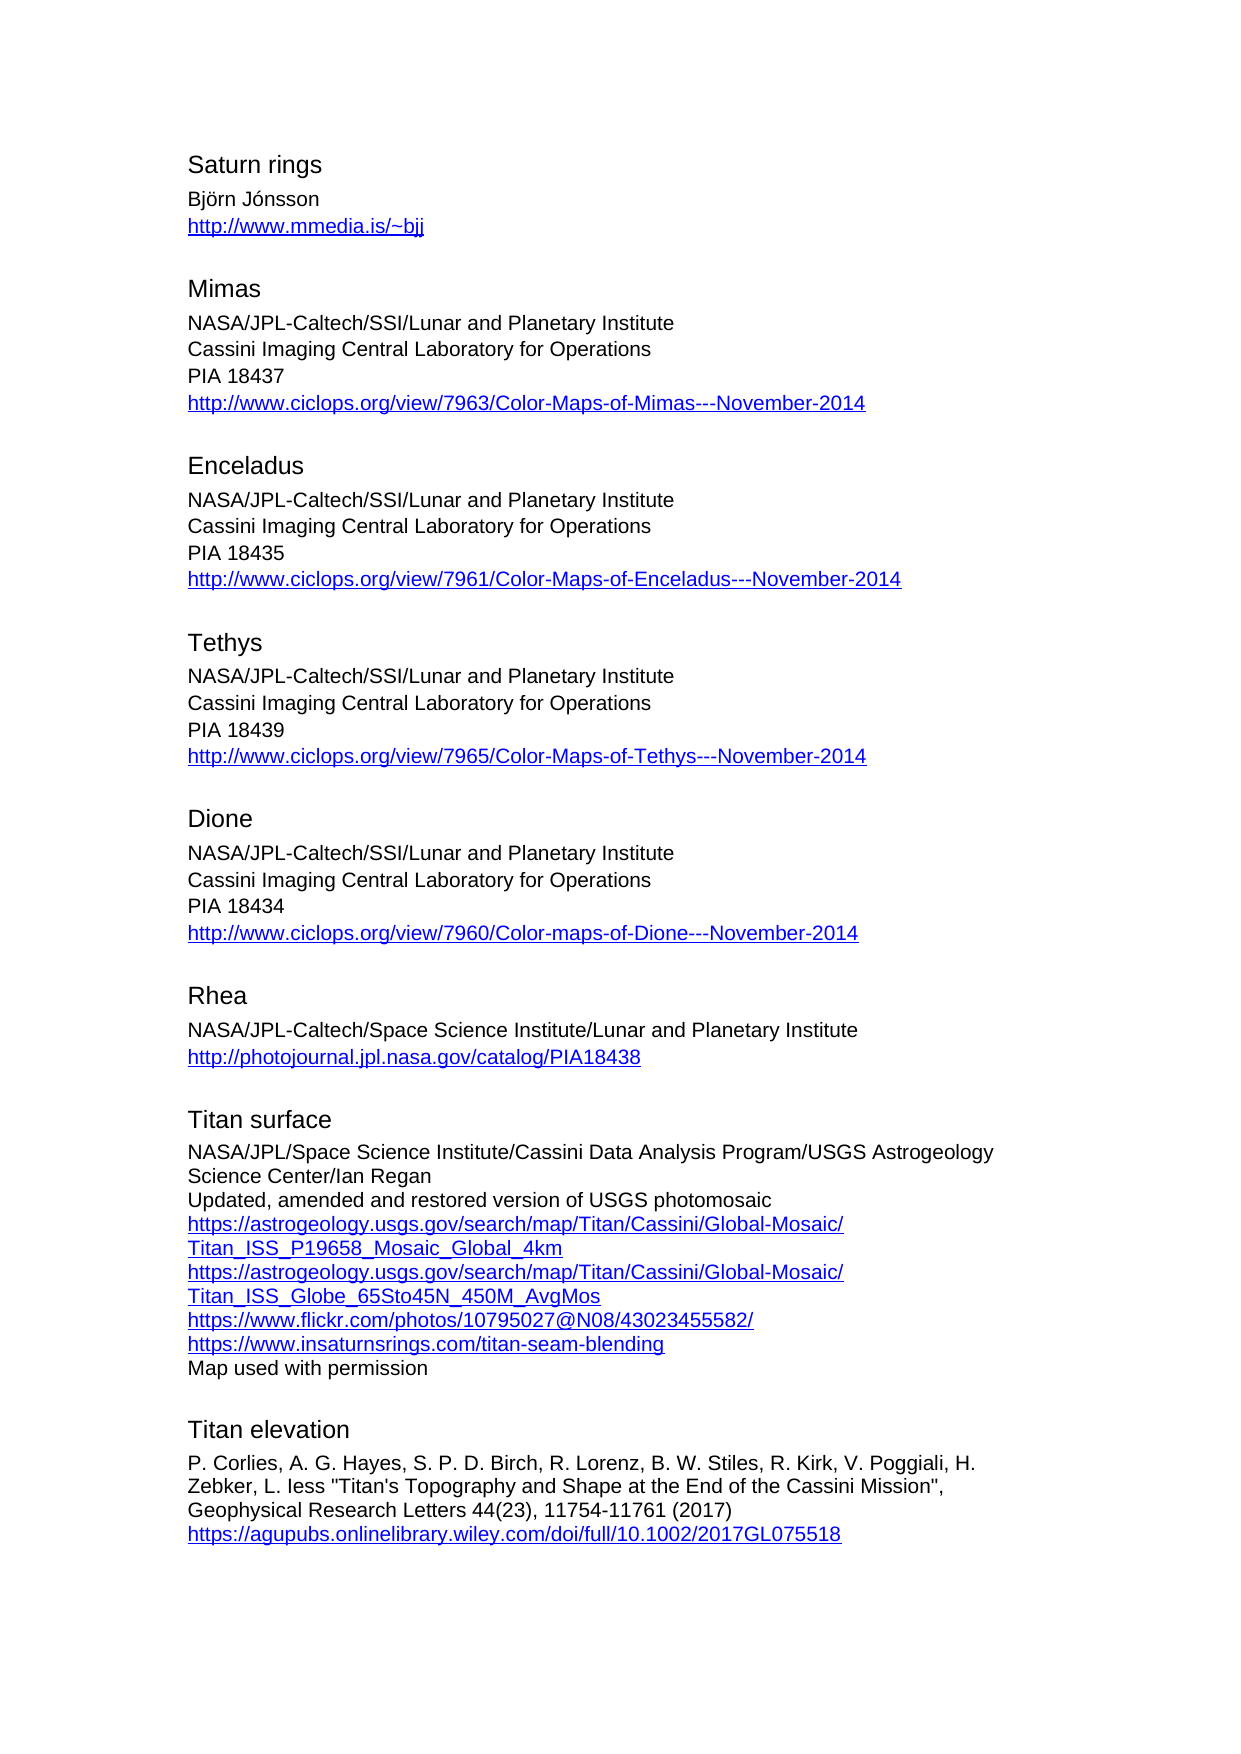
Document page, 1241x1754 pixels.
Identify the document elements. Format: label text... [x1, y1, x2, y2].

text Cassini Imaging Central Laboratory for Operations [187, 689, 1053, 716]
text NASA/JPL-Caltech/SSI/Lunar and Planetary Institute [187, 486, 1053, 512]
subtitle Enceladus [187, 451, 1053, 479]
text NASA/JPL-Caltech/SSI/Lunar and Planetary Institute [187, 663, 1053, 689]
text Cassini Imaging Central Laboratory for Operations [187, 336, 1053, 362]
text http://www.ciclops.org/view/7961/Color-Maps-of-Enceladus---November-2014 [187, 566, 1053, 592]
text http://www.ciclops.org/view/7965/Color-Maps-of-Tethys---November-2014 [187, 742, 1053, 769]
text PIA 18434 [187, 893, 1053, 919]
text PIA 18435 [187, 539, 1053, 566]
subtitle Rhea [187, 981, 1053, 1010]
text https://www.insaturnsrings.com/titan-seam-blending [187, 1332, 1053, 1356]
text https://www.flickr.com/photos/10795027@N08/43023455582/ [187, 1308, 1053, 1332]
text http://photojournal.jpl.nasa.gov/catalog/PIA18438 [187, 1043, 1053, 1069]
subtitle Dione [187, 804, 1053, 833]
text Cassini Imaging Central Laboratory for Operations [187, 512, 1053, 539]
subtitle Saturn rings [187, 150, 1053, 179]
subtitle Titan elevation [187, 1415, 1053, 1444]
text PIA 18439 [187, 716, 1053, 742]
text Updated, amended and restored version of USGS photomosaic [187, 1188, 1053, 1212]
text https://astrogeology.usgs.gov/search/map/Titan/Cassini/Global-Mosaic/Titan_ISS_P19658_Mosaic_Global_4km [187, 1212, 1053, 1260]
text NASA/JPL-Caltech/Space Science Institute/Lunar and Planetary Institute [187, 1016, 1053, 1043]
text https://astrogeology.usgs.gov/search/map/Titan/Cassini/Global-Mosaic/Titan_ISS_Globe_65Sto45N_450M_AvgMos [187, 1260, 1053, 1308]
text http://www.ciclops.org/view/7960/Color-maps-of-Dione---November-2014 [187, 919, 1053, 946]
text NASA/JPL-Caltech/SSI/Lunar and Planetary Institute [187, 309, 1053, 336]
subtitle Titan surface [187, 1105, 1053, 1134]
text Geophysical Research Letters 44(23), 11754-11761 (2017) [187, 1498, 1053, 1522]
text Map used with permission [187, 1356, 1053, 1380]
text Björn Jónsson [187, 185, 1053, 212]
subtitle Mimas [187, 274, 1053, 302]
text P. Corlies, A. G. Hayes, S. P. D. Birch, R. Lorenz, B. W. Stiles, R. Kirk, V. Poggiali, H. Zebker, L. Iess "Titan's Topography and Shape at the End of the Cassini Mission", [187, 1450, 1053, 1498]
text https://agupubs.onlinelibrary.wiley.com/doi/full/10.1002/2017GL075518 [187, 1522, 1053, 1546]
subtitle Tethys [187, 627, 1053, 656]
text http://www.mmedia.is/~bjj [187, 212, 1053, 238]
text NASA/JPL/Space Science Institute/Cassini Data Analysis Program/USGS Astrogeology Science Center/Ian Regan [187, 1140, 1053, 1188]
text http://www.ciclops.org/view/7963/Color-Maps-of-Mimas---November-2014 [187, 389, 1053, 415]
text Cassini Imaging Central Laboratory for Operations [187, 866, 1053, 893]
text NASA/JPL-Caltech/SSI/Lunar and Planetary Institute [187, 839, 1053, 866]
text PIA 18437 [187, 362, 1053, 389]
